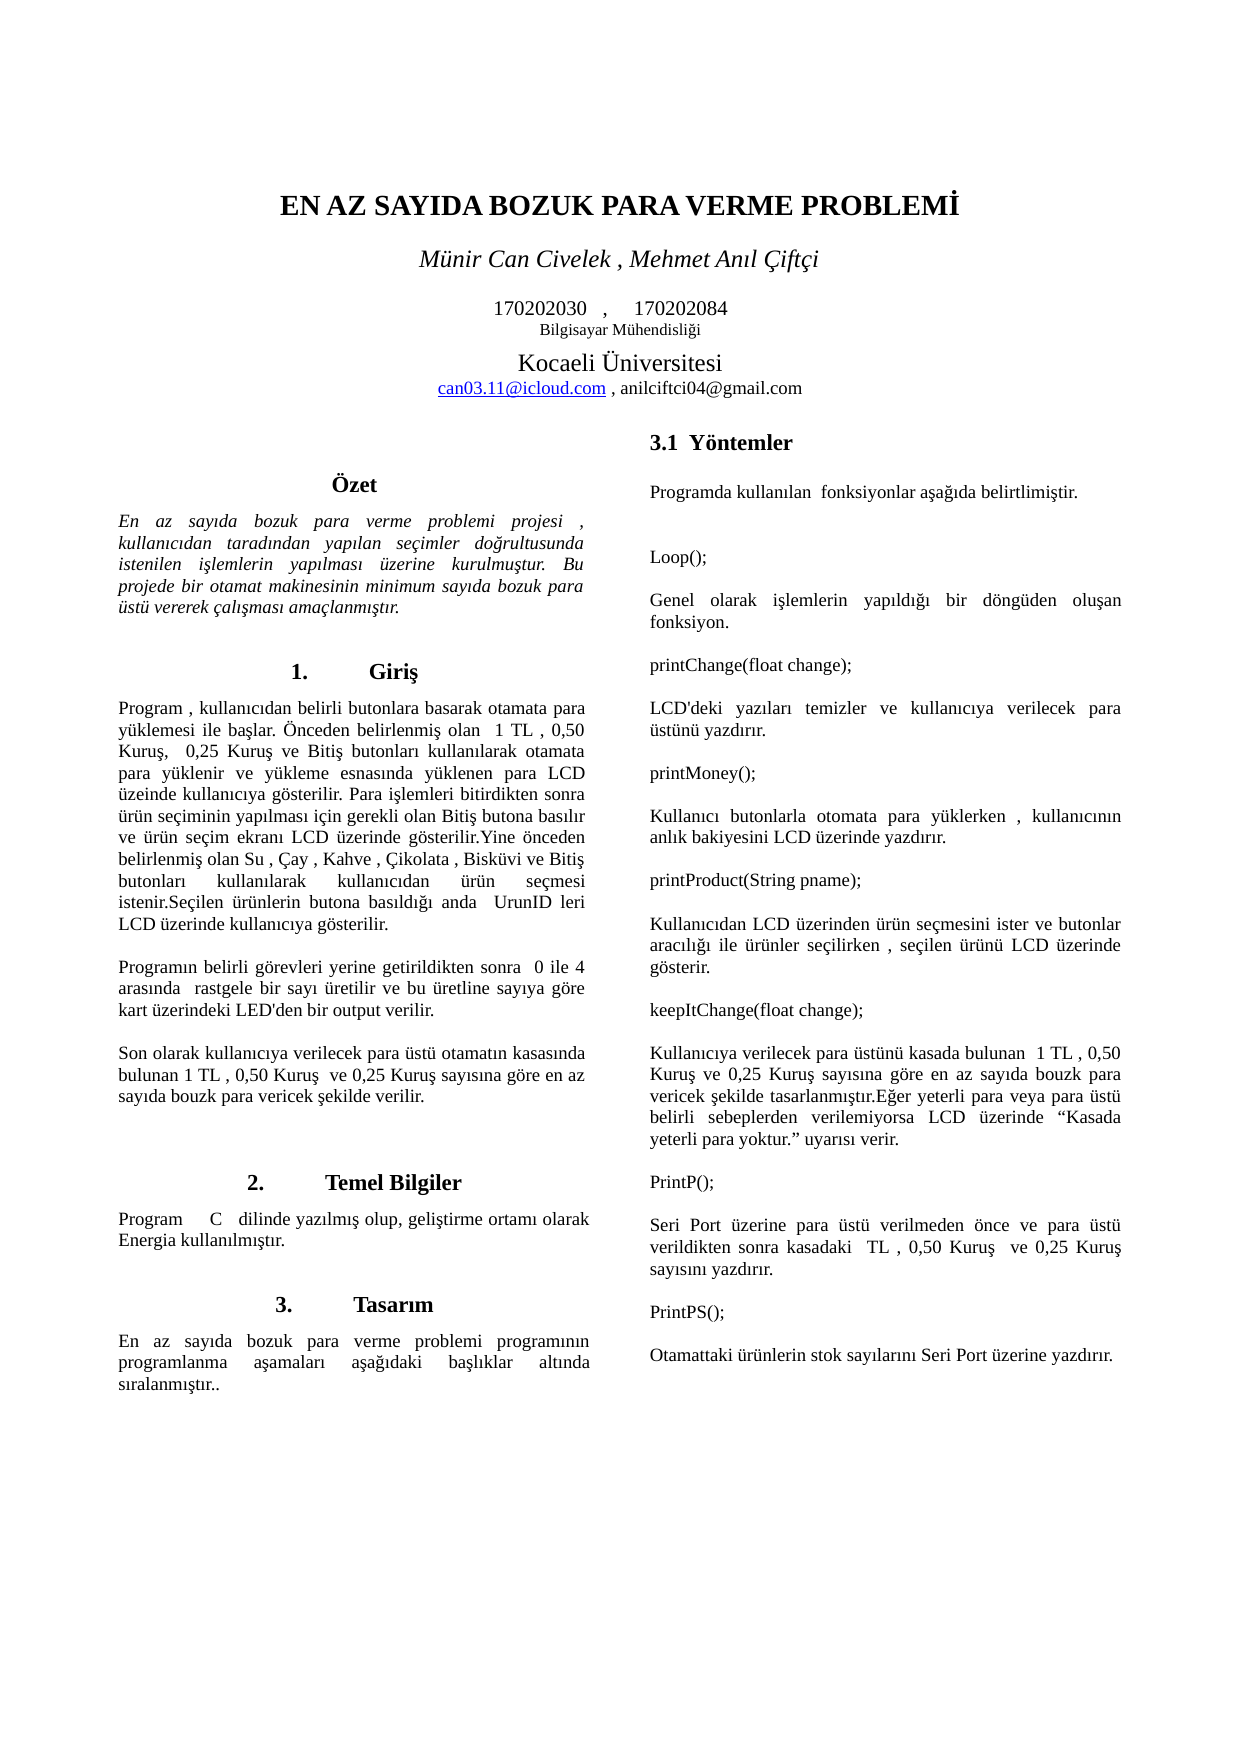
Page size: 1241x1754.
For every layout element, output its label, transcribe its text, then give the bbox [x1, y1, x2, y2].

text Kullanıcıdan LCD üzerinden ürün seçmesini ister ve butonlar aracılığı ile ürünler seçilirken , seçilen ürünü LCD üzerinde gösterir. [649, 912, 1122, 977]
subtitle Giriş [118, 658, 591, 684]
subtitle Özet [118, 471, 591, 497]
text En az sayıda bozuk para verme problemi programının programlanma aşamaları aşağıdaki başlıklar altında sıralanmıştır.. [118, 1330, 591, 1394]
text Son olarak kullanıcıya verilecek para üstü otamatın kasasında bulunan 1 TL , 0,50 Kuruş ve 0,25 Kuruş sayısına göre en az sayıda bouzk para vericek şekilde verilir. [118, 1042, 586, 1107]
subtitle Temel Bilgiler [118, 1168, 591, 1195]
text 170202030 , 170202084 [118, 296, 1122, 320]
text can03.11@icloud.com , anilciftci04@gmail.com [118, 377, 1122, 399]
subtitle Tasarım [118, 1291, 591, 1317]
text Kullanıcıya verilecek para üstünü kasada bulunan 1 TL , 0,50 Kuruş ve 0,25 Kuruş sayısına göre en az sayıda bouzk para vericek şekilde tasarlanmıştır.Eğer yeterli para veya para üstü belirli sebeplerden verilemiyorsa LCD üzerinde “Kasada yeterli para yoktur.” uyarısı verir. [649, 1042, 1122, 1149]
text Kocaeli Üniversitesi [118, 348, 1122, 377]
text Seri Port üzerine para üstü verilmeden önce ve para üstü verildikten sonra kasadaki TL , 0,50 Kuruş ve 0,25 Kuruş sayısını yazdırır. [649, 1214, 1122, 1279]
text Kullanıcı butonlarla otomata para yüklerken , kullanıcının anlık bakiyesini LCD üzerinde yazdırır. [649, 804, 1122, 848]
text printMoney(); [649, 762, 1122, 783]
text Bilgisayar Mühendisliği [118, 320, 1122, 348]
text Program , kullanıcıdan belirli butonlara basarak otamata para yüklemesi ile başlar. Önceden belirlenmiş olan 1 TL , 0,50 Kuruş, 0,25 Kuruş ve Bitiş butonları kullanılarak otamata para yüklenir ve yükleme esnasında yüklenen para LCD üzeinde kullanıcıya gösterilir. Para işlemleri bitirdikten sonra ürün seçiminin yapılması için gerekli olan Bitiş butona basılır ve ürün seçim ekranı LCD üzerinde gösterilir.Yine önceden belirlenmiş olan Su , Çay , Kahve , Çikolata , Bisküvi ve Bitiş butonları kullanılarak kullanıcıdan ürün seçmesi istenir.Seçilen ürünlerin butona basıldığı anda UrunID leri LCD üzerinde kullanıcıya gösterilir. [118, 697, 586, 934]
text LCD'deki yazıları temizler ve kullanıcıya verilecek para üstünü yazdırır. [649, 697, 1122, 740]
text Genel olarak işlemlerin yapıldığı bir döngüden oluşan fonksiyon. [649, 589, 1122, 632]
text Loop(); [649, 546, 1122, 568]
title EN AZ SAYIDA BOZUK PARA VERME PROBLEMİ [118, 188, 1122, 221]
text Program C dilinde yazılmış olup, geliştirme ortamı olarak Energia kullanılmıştır. [118, 1207, 591, 1251]
text Otamattaki ürünlerin stok sayılarını Seri Port üzerine yazdırır. [649, 1344, 1122, 1365]
text Programın belirli görevleri yerine getirildikten sonra 0 ile 4 arasında rastgele bir sayı üretilir ve bu üretline sayıya göre kart üzerindeki LED'den bir output verilir. [118, 956, 586, 1020]
text Münir Can Civelek , Mehmet Anıl Çiftçi [118, 244, 1122, 273]
text 3.1 Yöntemler [649, 429, 1122, 455]
text printProduct(String pname); [649, 869, 1122, 891]
text Programda kullanılan fonksiyonlar aşağıda belirtlimiştir. [649, 481, 1122, 503]
text keepItChange(float change); [649, 999, 1122, 1020]
text PrintPS(); [649, 1301, 1122, 1322]
text En az sayıda bozuk para verme problemi projesi , kullanıcıdan taradından yapılan seçimler doğrultusunda istenilen işlemlerin yapılması üzerine kurulmuştur. Bu projede bir otamat makinesinin minimum sayıda bozuk para üstü vererek çalışması amaçlanmıştır. [118, 510, 586, 618]
text printChange(float change); [649, 654, 1122, 676]
text PrintP(); [649, 1171, 1122, 1193]
